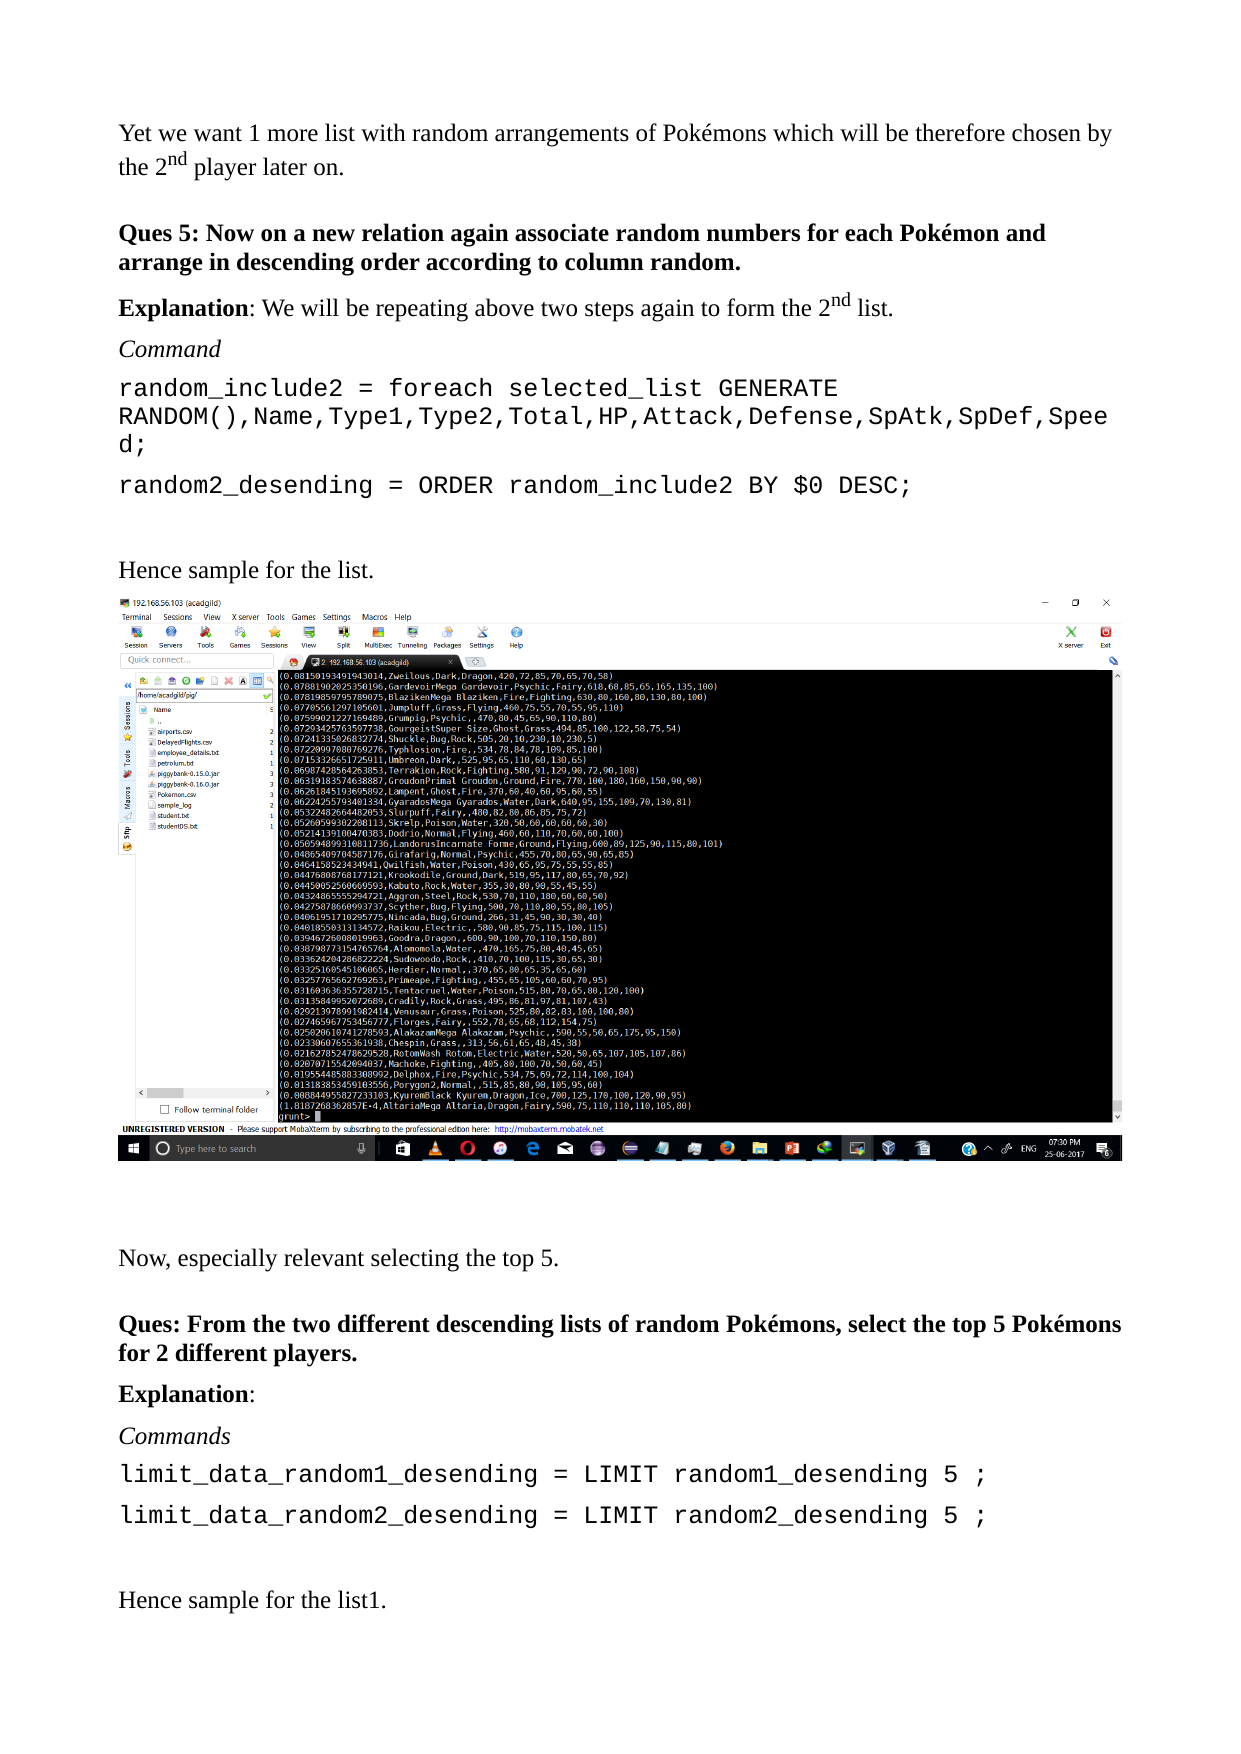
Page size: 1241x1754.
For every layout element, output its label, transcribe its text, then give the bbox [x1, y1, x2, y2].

text Explanation: We will be repeating above two steps again to form the 2nd list. [118, 288, 1122, 321]
text Hence sample for the list. [118, 555, 1122, 583]
text Explanation: [118, 1379, 1122, 1408]
subtitle Ques 5: Now on a new relation again associate random numbers for each Pokémon and arrange in descending order according to column random. [118, 218, 1122, 275]
subtitle Ques: From the two different descending lists of random Pokémons, select the top 5 Pokémons for 2 different players. [118, 1309, 1122, 1367]
text random2_desending = ORDER random_include2 BY $0 DESC; [118, 473, 1122, 501]
text limit_data_random1_desending = LIMIT random1_desending 5 ; [118, 1462, 1122, 1490]
text Commands [118, 1421, 1122, 1449]
text limit_data_random2_desending = LIMIT random2_desending 5 ; [118, 1503, 1122, 1531]
text Hence sample for the list1. [118, 1585, 1122, 1614]
picture [118, 596, 1123, 1161]
text random_include2 = foreach selected_list GENERATE RANDOM(),Name,Type1,Type2,Total,HP,Attack,Defense,SpAtk,SpDef,Speed; [118, 375, 1122, 460]
text Command [118, 334, 1122, 363]
text Now, especially relevant selecting the top 5. [118, 1243, 1122, 1272]
text Yet we want 1 more list with random arrangements of Pokémons which will be therefore chosen by the 2nd player later on. [118, 118, 1122, 180]
